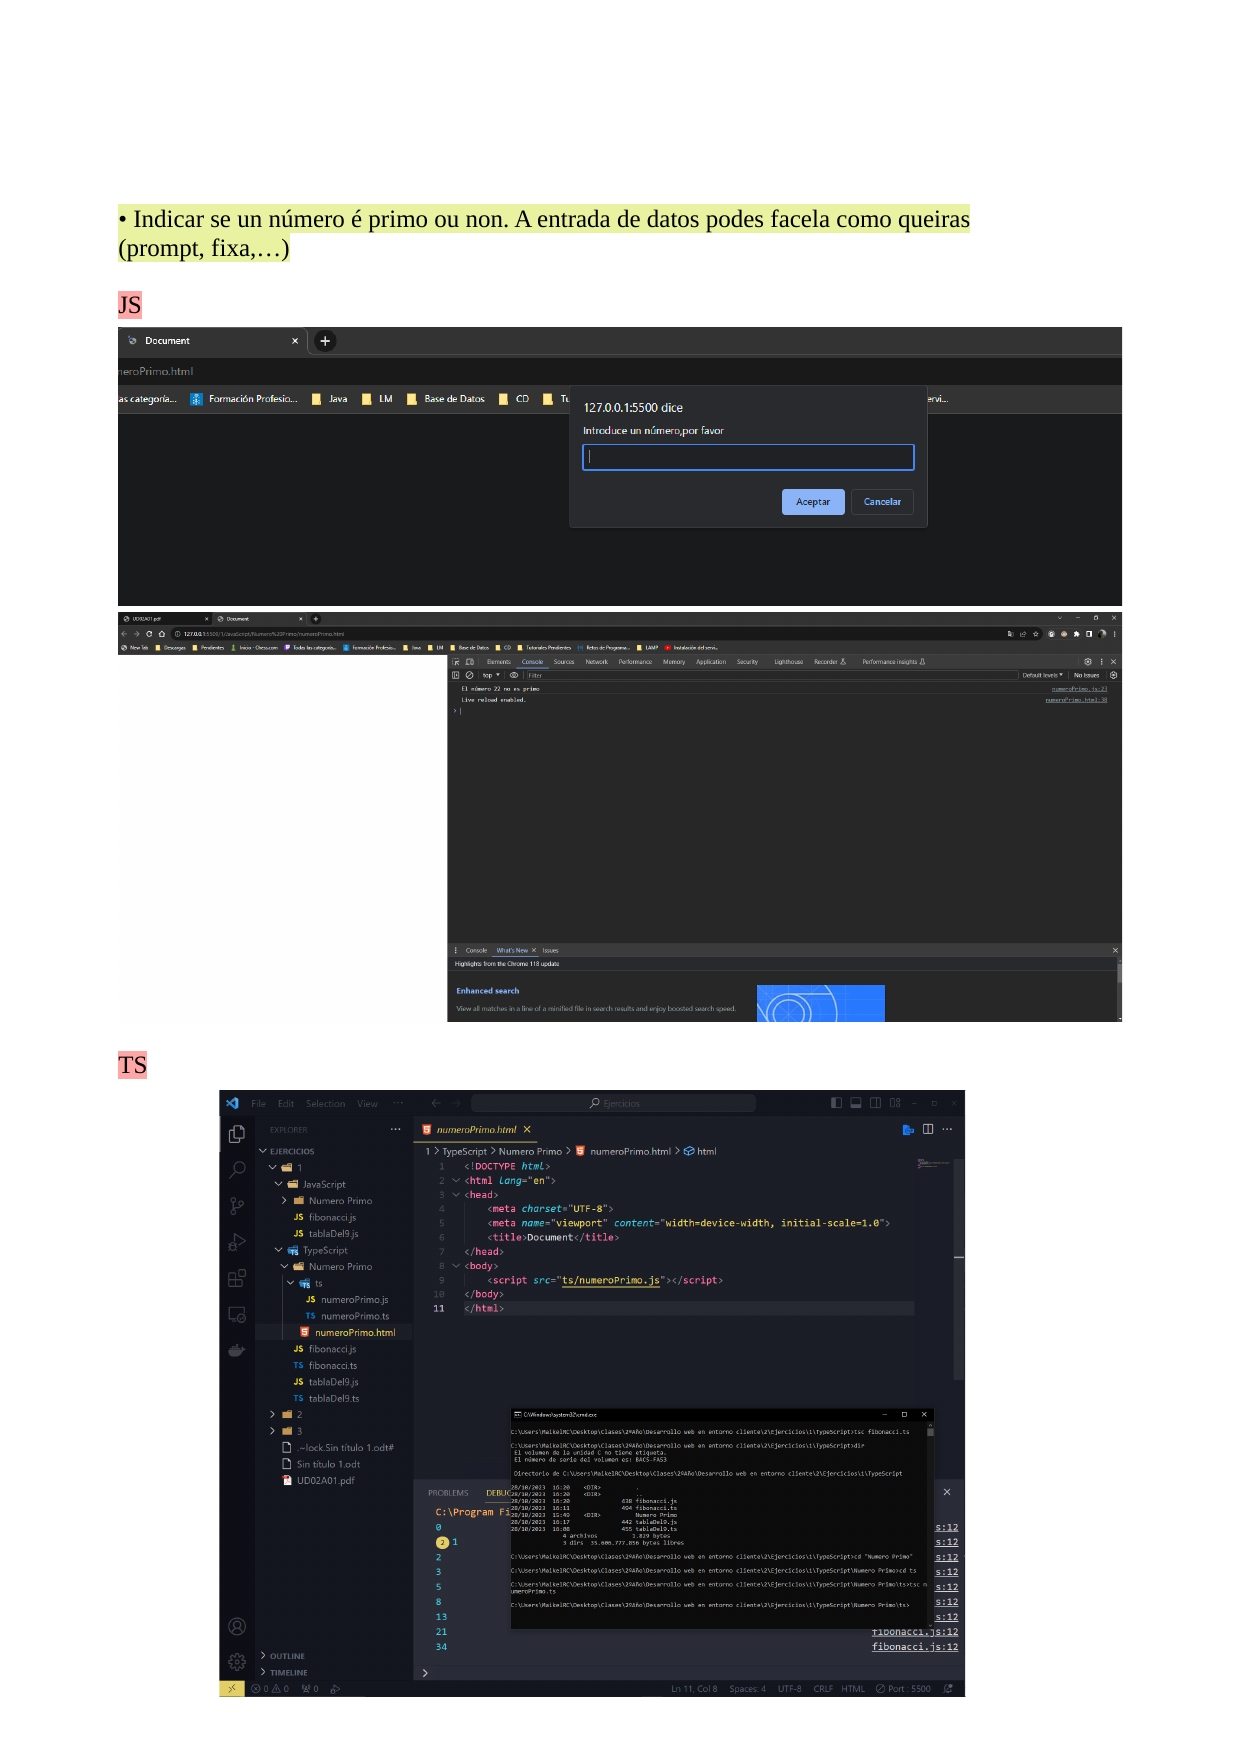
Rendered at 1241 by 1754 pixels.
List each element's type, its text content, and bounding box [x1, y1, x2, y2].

picture [219, 1090, 966, 1697]
picture [118, 612, 1123, 1022]
text • Indicar se un número é primo ou non. A entrada de datos podes facela como queiras [118, 204, 1122, 233]
picture [118, 327, 1123, 606]
text (prompt, fixa,…) [118, 233, 1122, 262]
text TS [118, 1051, 1122, 1079]
text JS [118, 291, 1122, 319]
